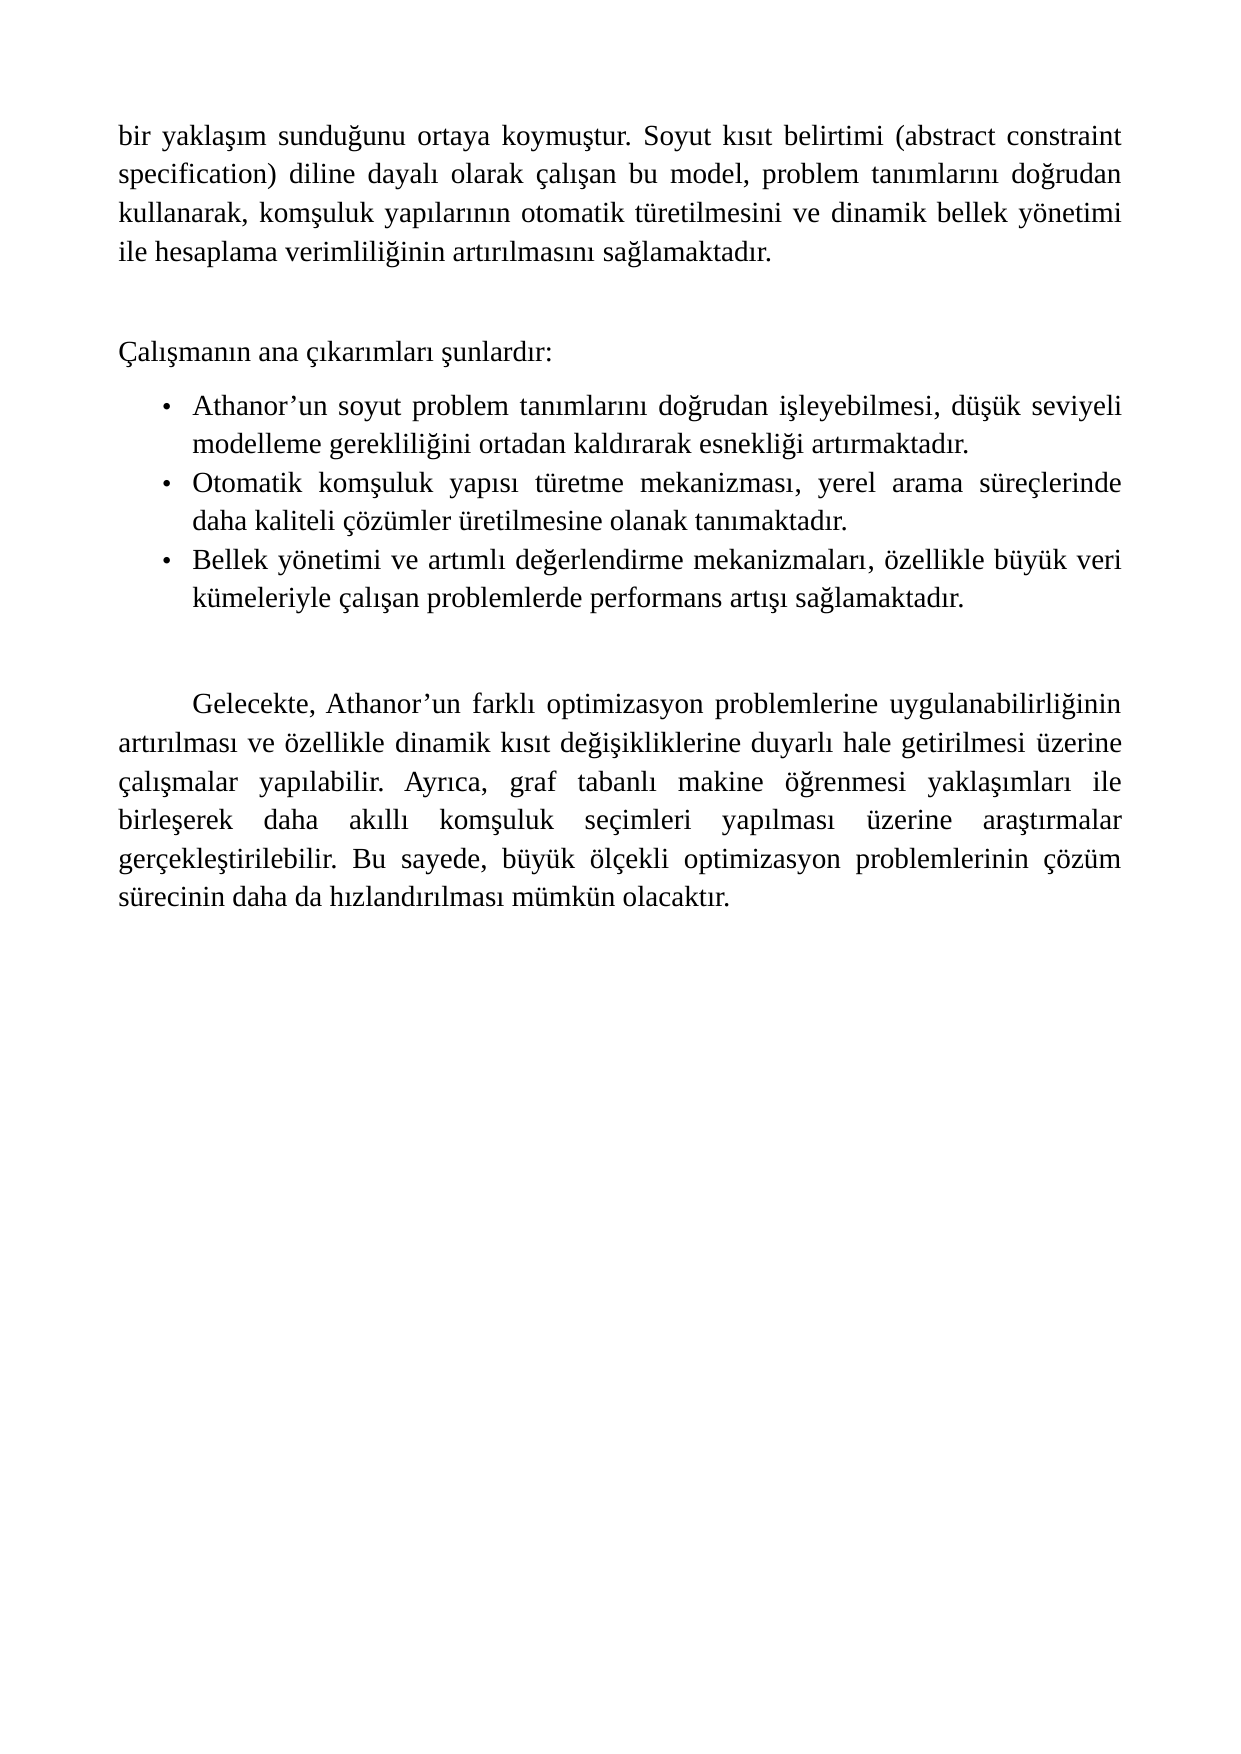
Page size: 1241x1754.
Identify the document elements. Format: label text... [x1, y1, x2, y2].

list Athanor’un soyut problem tanımlarını doğrudan işleyebilmesi, düşük seviyeli modelleme gerekliliğini ortadan kaldırarak esnekliği artırmaktadır. [162, 388, 1122, 460]
text Gelecekte, Athanor’un farklı optimizasyon problemlerine uygulanabilirliğinin artırılması ve özellikle dinamik kısıt değişikliklerine duyarlı hale getirilmesi üzerine çalışmalar yapılabilir. Ayrıca, graf tabanlı makine öğrenmesi yaklaşımları ile birleşerek daha akıllı komşuluk seçimleri yapılması üzerine araştırmalar gerçekleştirilebilir. Bu sayede, büyük ölçekli optimizasyon problemlerinin çözüm sürecinin daha da hızlandırılması mümkün olacaktır. [118, 687, 1122, 913]
text Çalışmanın ana çıkarımları şunlardır: [118, 334, 1122, 368]
list Bellek yönetimi ve artımlı değerlendirme mekanizmaları, özellikle büyük veri kümeleriyle çalışan problemlerde performans artışı sağlamaktadır. [162, 542, 1122, 614]
text bir yaklaşım sunduğunu ortaya koymuştur. Soyut kısıt belirtimi (abstract constraint specification) diline dayalı olarak çalışan bu model, problem tanımlarını doğrudan kullanarak, komşuluk yapılarının otomatik türetilmesini ve dinamik bellek yönetimi ile hesaplama verimliliğinin artırılmasını sağlamaktadır. [118, 118, 1122, 267]
list Otomatik komşuluk yapısı türetme mekanizması, yerel arama süreçlerinde daha kaliteli çözümler üretilmesine olanak tanımaktadır. [162, 465, 1122, 537]
